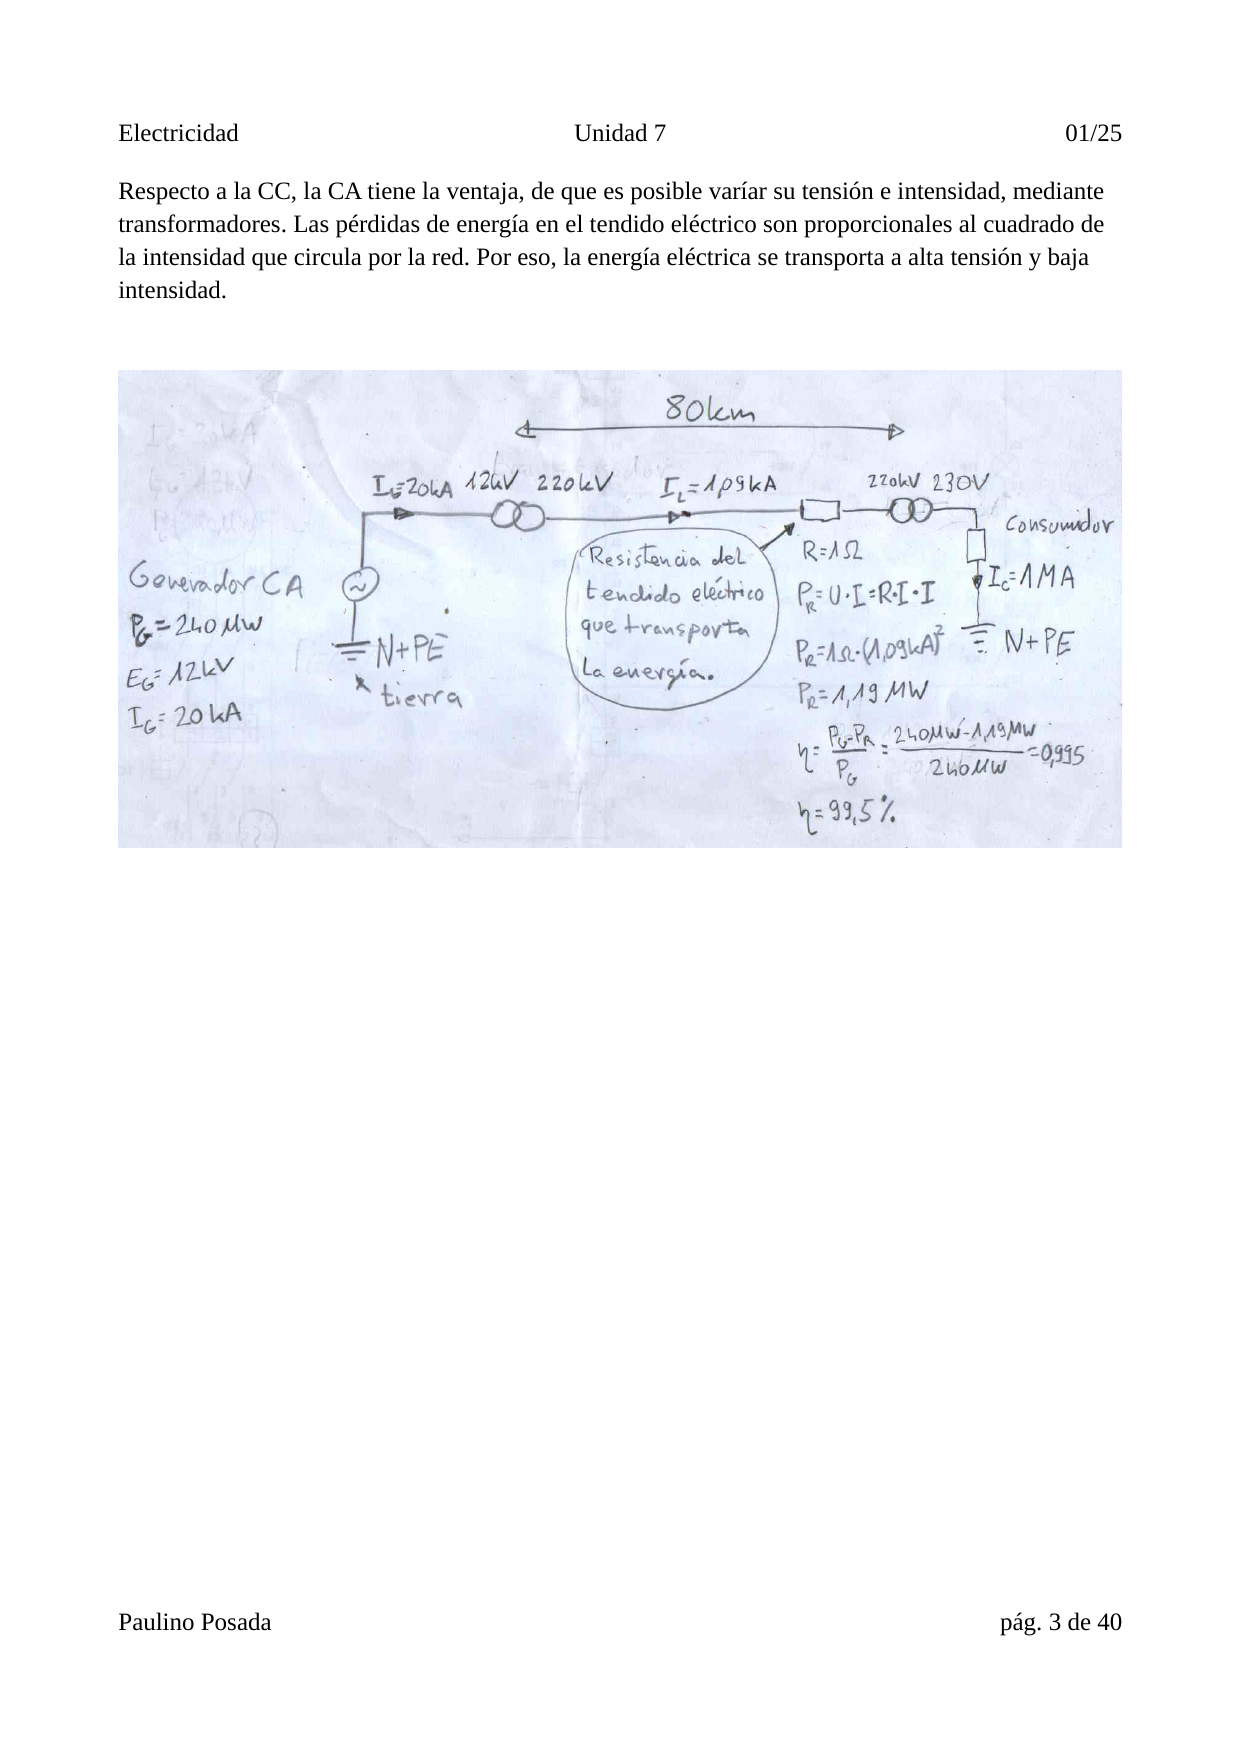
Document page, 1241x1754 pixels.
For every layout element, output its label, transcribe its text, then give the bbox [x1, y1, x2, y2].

picture [118, 370, 1123, 848]
text Respecto a la CC, la CA tiene la ventaja, de que es posible varíar su tensión e intensidad, mediante transformadores. Las pérdidas de energía en el tendido eléctrico son proporcionales al cuadrado de la intensidad que circula por la red. Por eso, la energía eléctrica se transporta a alta tensión y baja intensidad. [118, 176, 1122, 304]
